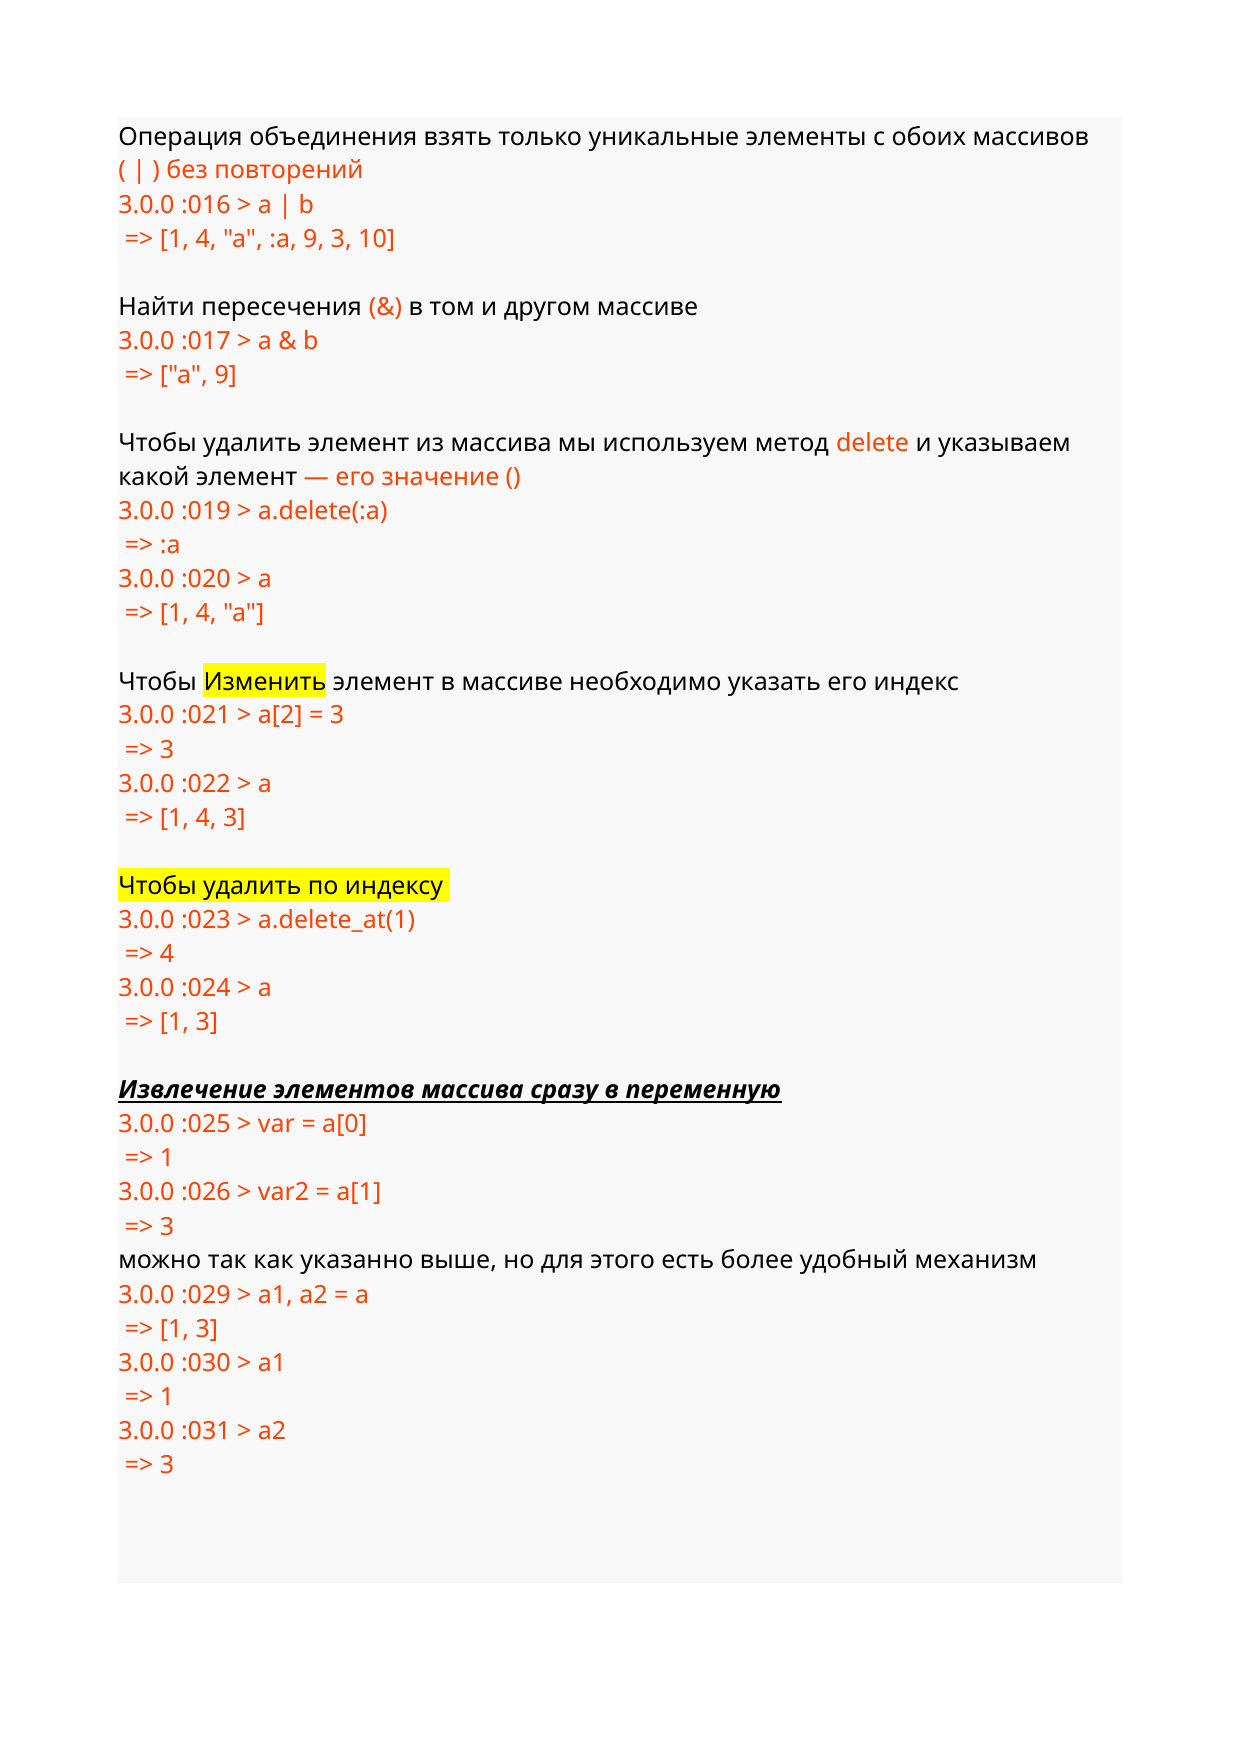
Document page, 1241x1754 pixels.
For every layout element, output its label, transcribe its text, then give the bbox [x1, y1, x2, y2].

text => 3 [118, 731, 1122, 765]
text => 1 [118, 1140, 1122, 1174]
text Операция объединения взять только уникальные элементы с обоих массивов ( | ) без повторений [118, 118, 1122, 186]
text => 3 [118, 1447, 1122, 1481]
text => :a [118, 527, 1122, 561]
text Извлечение элементов массива сразу в переменную [118, 1072, 1122, 1106]
text => [1, 4, "a", :a, 9, 3, 10] [118, 220, 1122, 254]
text 3.0.0 :023 > a.delete_at(1) [118, 902, 1122, 936]
text => [1, 3] [118, 1310, 1122, 1344]
text => 1 [118, 1378, 1122, 1412]
text можно так как указанно выше, но для этого есть более удобный механизм [118, 1242, 1122, 1276]
text Чтобы удалить по индексу [118, 867, 1122, 902]
text 3.0.0 :017 > a & b [118, 322, 1122, 357]
text => [1, 4, 3] [118, 799, 1122, 833]
text Найти пересечения (&) в том и другом массиве [118, 288, 1122, 322]
text Чтобы удалить элемент из массива мы используем метод delete и указываем какой элемент — его значение () [118, 425, 1122, 493]
text => [1, 3] [118, 1004, 1122, 1038]
text => [1, 4, "a"] [118, 595, 1122, 629]
text 3.0.0 :025 > var = a[0] [118, 1106, 1122, 1140]
text 3.0.0 :019 > a.delete(:a) [118, 493, 1122, 527]
text 3.0.0 :031 > a2 [118, 1412, 1122, 1447]
text 3.0.0 :021 > a[2] = 3 [118, 697, 1122, 731]
text 3.0.0 :026 > var2 = a[1] [118, 1174, 1122, 1208]
text 3.0.0 :029 > a1, a2 = a [118, 1276, 1122, 1310]
text => 3 [118, 1208, 1122, 1242]
text 3.0.0 :016 > a | b [118, 186, 1122, 220]
text => ["a", 9] [118, 357, 1122, 391]
text => 4 [118, 936, 1122, 970]
text 3.0.0 :022 > a [118, 765, 1122, 799]
text 3.0.0 :020 > a [118, 561, 1122, 595]
text 3.0.0 :030 > a1 [118, 1344, 1122, 1378]
text 3.0.0 :024 > a [118, 970, 1122, 1004]
text Чтобы Изменить элемент в массиве необходимо указать его индекс [118, 663, 1122, 697]
